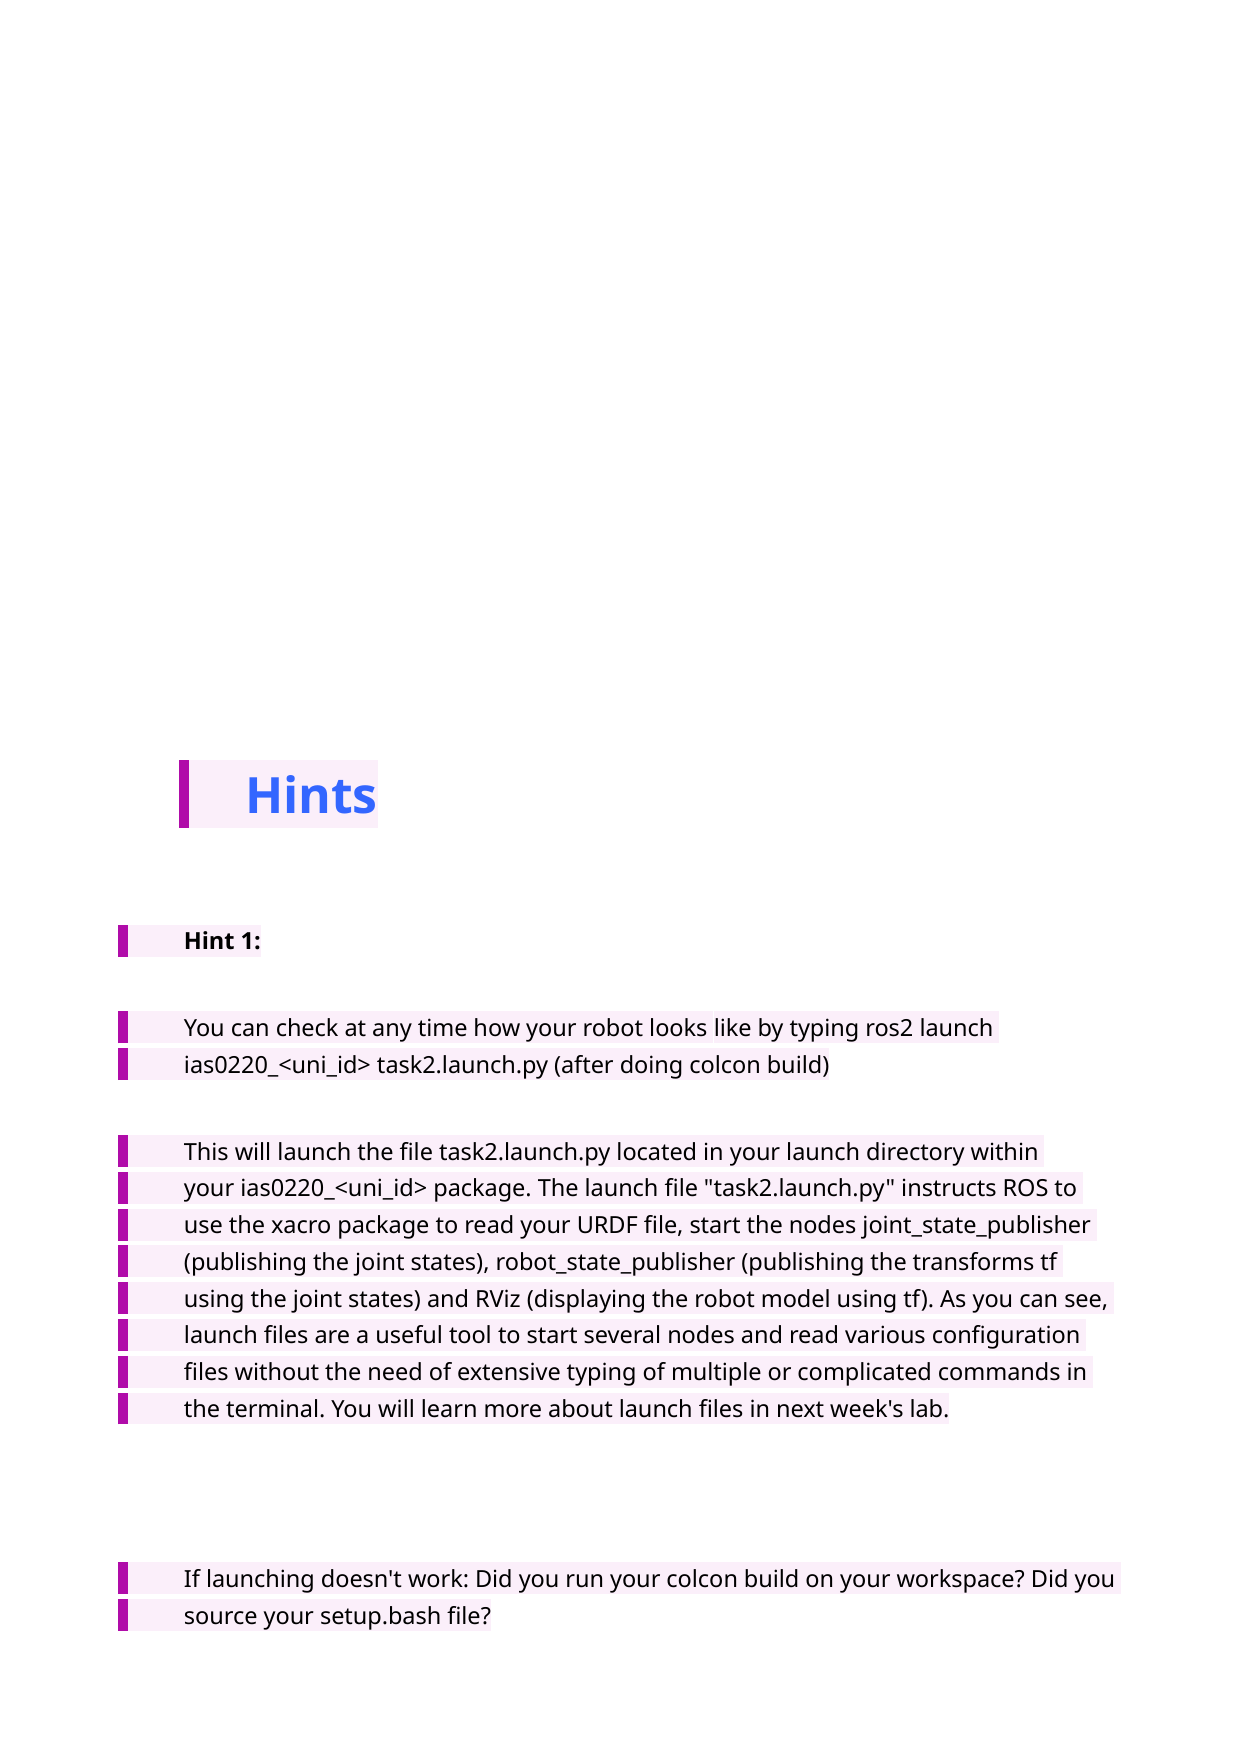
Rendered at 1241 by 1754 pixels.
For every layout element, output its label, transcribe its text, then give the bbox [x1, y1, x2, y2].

text Hint 1: [118, 888, 1122, 957]
text You can check at any time how your robot looks like by typing ros2 launch ias0220_<uni_id> task2.launch.py (after doing colcon build) [118, 1011, 1122, 1080]
text If launching doesn't work: Did you run your colcon build on your workspace? Did you source your setup.bash file? [118, 1562, 1122, 1631]
text This will launch the file task2.launch.py located in your launch directory within your ias0220_<uni_id> package. The launch file "task2.launch.py" instructs ROS to use the xacro package to read your URDF file, start the nodes joint_state_publisher (publishing the joint states), robot_state_publisher (publishing the transforms tf using the joint states) and RViz (displaying the robot model using tf). As you can see, launch files are a useful tool to start several nodes and read various configuration files without the need of extensive typing of multiple or complicated commands in the terminal. You will learn more about launch files in next week's lab. [118, 1135, 1122, 1424]
text Hints [179, 759, 1061, 828]
